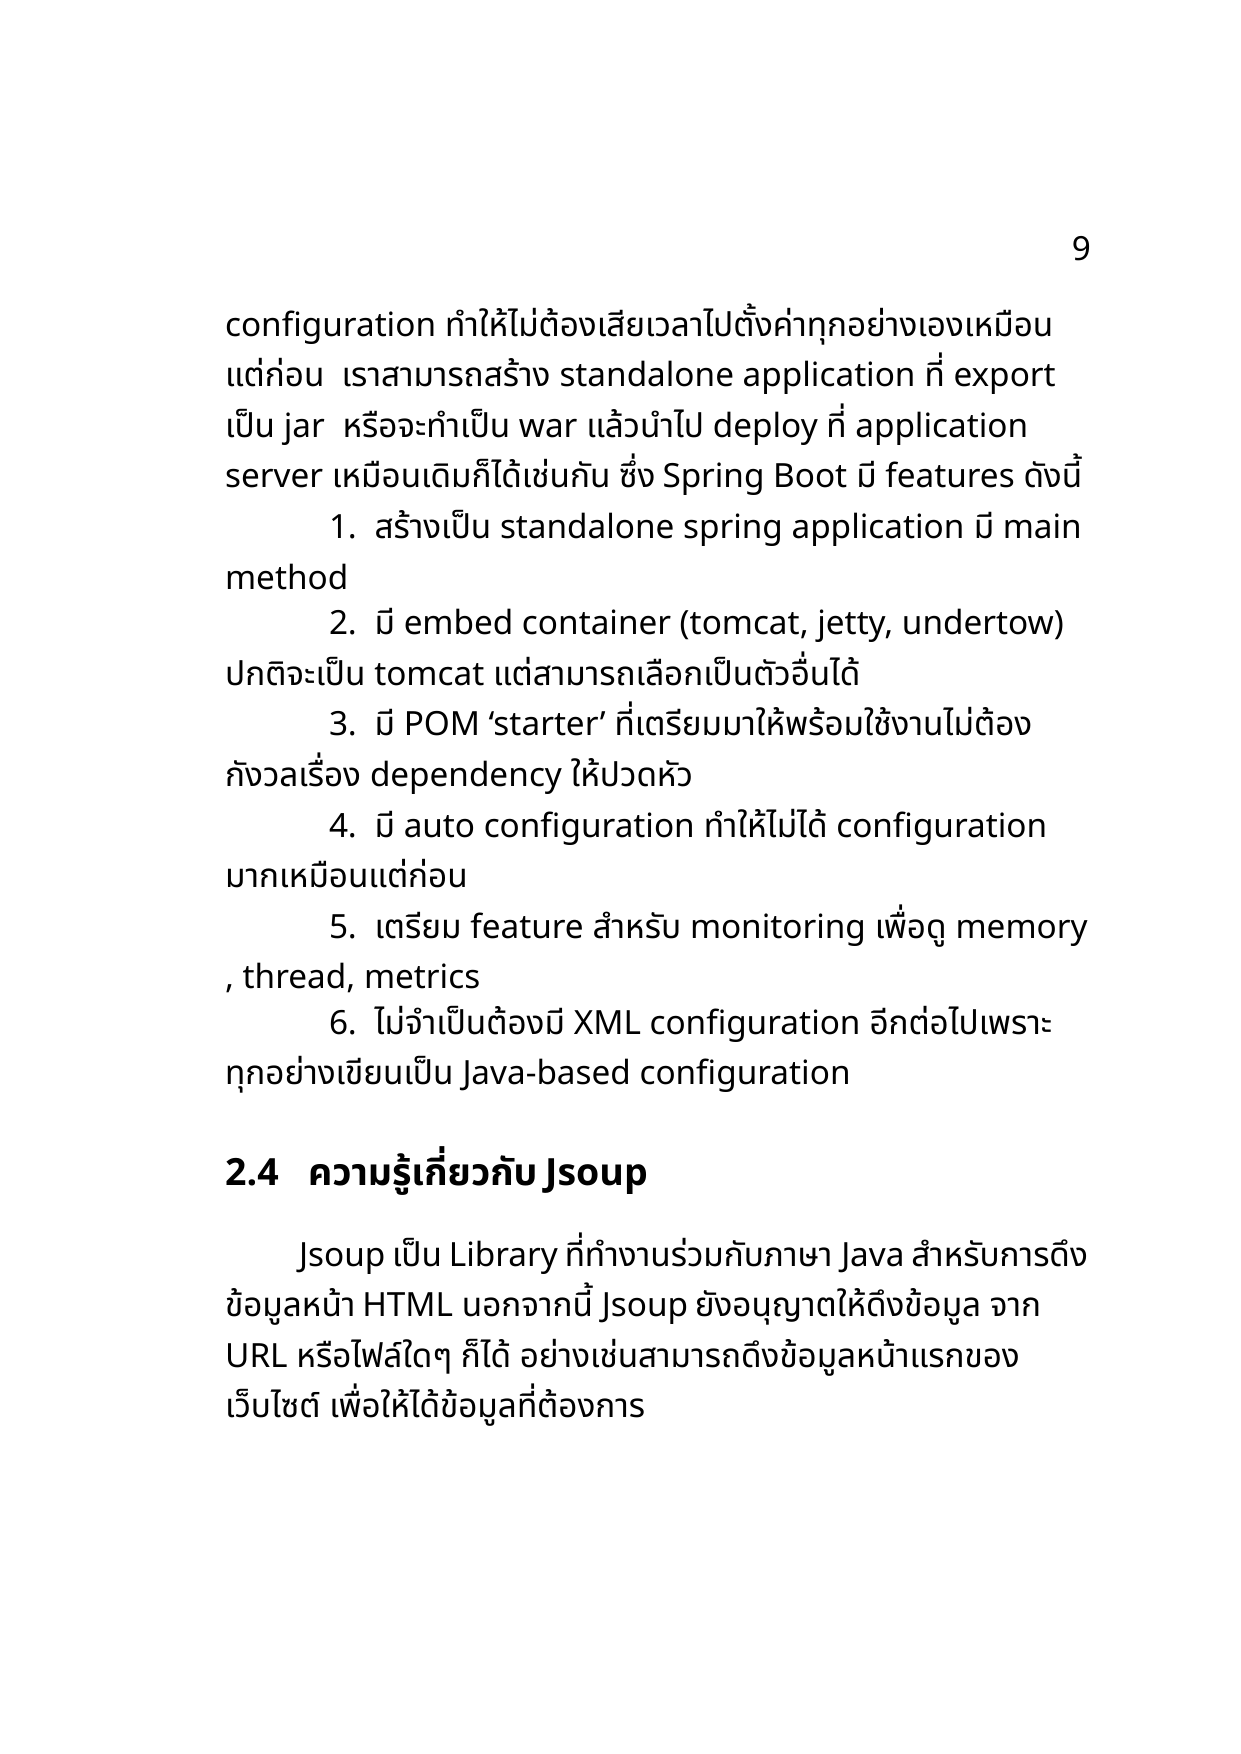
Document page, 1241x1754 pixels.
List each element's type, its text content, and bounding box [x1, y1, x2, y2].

text Jsoupเป็นLibraryที่ทำงานร่วมกับภาษา Javaสำหรับการดึงข้อมูลหน้าHTML นอกจากนี้ Jsoupยังอนุญาตให้ดึงข้อมูล จาก URL หรือไฟล์ใดๆ ก็ได้ อย่างเช่นสามารถดึงข้อมูลหน้าแรกของเว็บไซต์ เพื่อให้ได้ข้อมูลที่ต้องการ [225, 1231, 1091, 1433]
text 2. มี embed container (tomcat, jetty, undertow) ปกติจะเป็น tomcat แต่สามารถเลือกเป็นตัวอื่นได้ [225, 599, 1091, 700]
text 6. ไม่จำเป็นต้องมี XML configuration อีกต่อไปเพราะทุกอย่างเขียนเป็น Java-based configuration [225, 998, 1091, 1100]
text configuration ทำให้ไม่ต้องเสียเวลาไปตั้งค่าทุกอย่างเองเหมือนแต่ก่อน เราสามารถสร้าง standalone application ที่ export เป็น jar หรือจะทำเป็น war แล้วนำไป deploy ที่ application server เหมือนเดิมก็ได้เช่นกัน ซึ่งSpring Boot มี features ดังนี้ [225, 300, 1091, 503]
text 5. เตรียม feature สำหรับ monitoring เพื่อดู memory , thread, metrics [225, 902, 1091, 998]
text 2.4 ความรู้เกี่ยวกับJsoup [225, 1145, 1091, 1202]
text 3. มี POM ‘starter’ ที่เตรียมมาให้พร้อมใช้งานไม่ต้องกังวลเรื่อง dependency ให้ปวดหัว [225, 700, 1091, 801]
text 1. สร้างเป็น standalone spring application มี main method [225, 503, 1091, 599]
text 4. มี auto configuration ทำให้ไม่ได้ configuration มากเหมือนแต่ก่อน [225, 801, 1091, 902]
